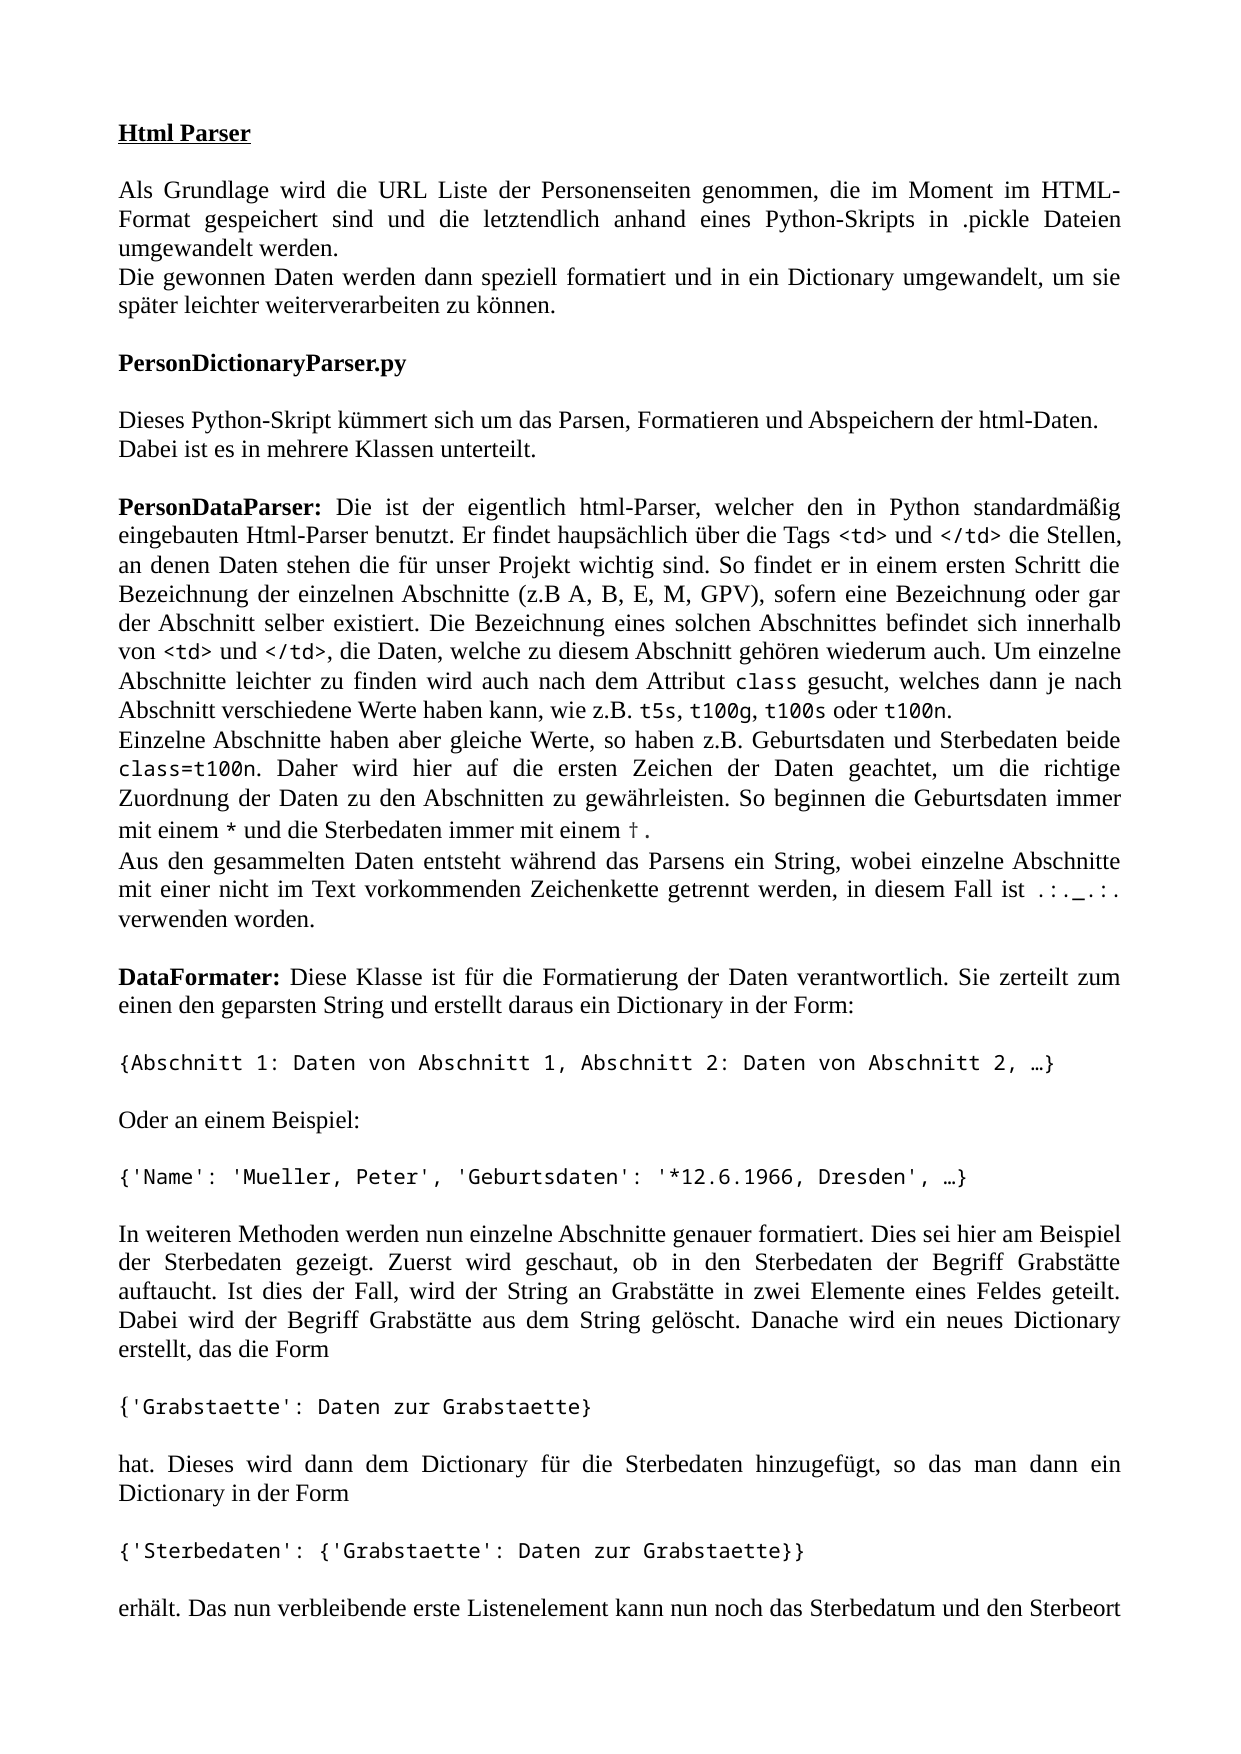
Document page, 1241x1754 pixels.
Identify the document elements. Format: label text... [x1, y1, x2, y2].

text In weiteren Methoden werden nun einzelne Abschnitte genauer formatiert. Dies sei hier am Beispiel der Sterbedaten gezeigt. Zuerst wird geschaut, ob in den Sterbedaten der Begriff Grabstätte auftaucht. Ist dies der Fall, wird der String an Grabstätte in zwei Elemente eines Feldes geteilt. Dabei wird der Begriff Grabstätte aus dem String gelöscht. Danache wird ein neues Dictionary erstellt, das die Form [118, 1219, 1122, 1362]
text {'Sterbedaten': {'Grabstaette': Daten zur Grabstaette}} [118, 1536, 1122, 1564]
text {'Grabstaette': Daten zur Grabstaette} [118, 1391, 1122, 1421]
text DataFormater: Diese Klasse ist für die Formatierung der Daten verantwortlich. Sie zerteilt zum einen den geparsten String und erstellt daraus ein Dictionary in der Form: [118, 962, 1122, 1019]
text Dabei ist es in mehrere Klassen unterteilt. [118, 434, 1122, 463]
text hat. Dieses wird dann dem Dictionary für die Sterbedaten hinzugefügt, so das man dann ein Dictionary in der Form [118, 1449, 1122, 1507]
text PersonDataParser: Die ist der eigentlich html-Parser, welcher den in Python standardmäßig eingebauten Html-Parser benutzt. Er findet haupsächlich über die Tags <td> und </td> die Stellen, an denen Daten stehen die für unser Projekt wichtig sind. So findet er in einem ersten Schritt die Bezeichnung der einzelnen Abschnitte (z.B A, B, E, M, GPV), sofern eine Bezeichnung oder gar der Abschnitt selber existiert. Die Bezeichnung eines solchen Abschnittes befindet sich innerhalb von <td> und </td>, die Daten, welche zu diesem Abschnitt gehören wiederum auch. Um einzelne Abschnitte leichter zu finden wird auch nach dem Attribut class gesucht, welches dann je nach Abschnitt verschiedene Werte haben kann, wie z.B. t5s, t100g, t100s oder t100n. [118, 492, 1122, 725]
text Einzelne Abschnitte haben aber gleiche Werte, so haben z.B. Geburtsdaten und Sterbedaten beide class=t100n. Daher wird hier auf die ersten Zeichen der Daten geachtet, um die richtige Zuordnung der Daten zu den Abschnitten zu gewährleisten. So beginnen die Geburtsdaten immer mit einem * und die Sterbedaten immer mit einem †. [118, 725, 1122, 846]
text {'Name': 'Mueller, Peter', 'Geburtsdaten': '*12.6.1966, Dresden', …} [118, 1162, 1122, 1190]
text Als Grundlage wird die URL Liste der Personenseiten genommen, die im Moment im HTML-Format gespeichert sind und die letztendlich anhand eines Python-Skripts in .pickle Dateien umgewandelt werden. [118, 176, 1122, 262]
text Aus den gesammelten Daten entsteht während das Parsens ein String, wobei einzelne Abschnitte mit einer nicht im Text vorkommenden Zeichenkette getrennt werden, in diesem Fall ist .:._.:. verwenden worden. [118, 846, 1122, 933]
text Html Parser [118, 118, 1122, 147]
text {Abschnitt 1: Daten von Abschnitt 1, Abschnitt 2: Daten von Abschnitt 2, …} [118, 1048, 1122, 1076]
text Dieses Python-Skript kümmert sich um das Parsen, Formatieren und Abspeichern der html-Daten. [118, 406, 1122, 434]
text erhält. Das nun verbleibende erste Listenelement kann nun noch das Sterbedatum und den Sterbeort [118, 1593, 1122, 1622]
text Oder an einem Beispiel: [118, 1105, 1122, 1133]
text PersonDictionaryParser.py [118, 348, 1122, 377]
text Die gewonnen Daten werden dann speziell formatiert und in ein Dictionary umgewandelt, um sie später leichter weiterverarbeiten zu können. [118, 262, 1122, 319]
